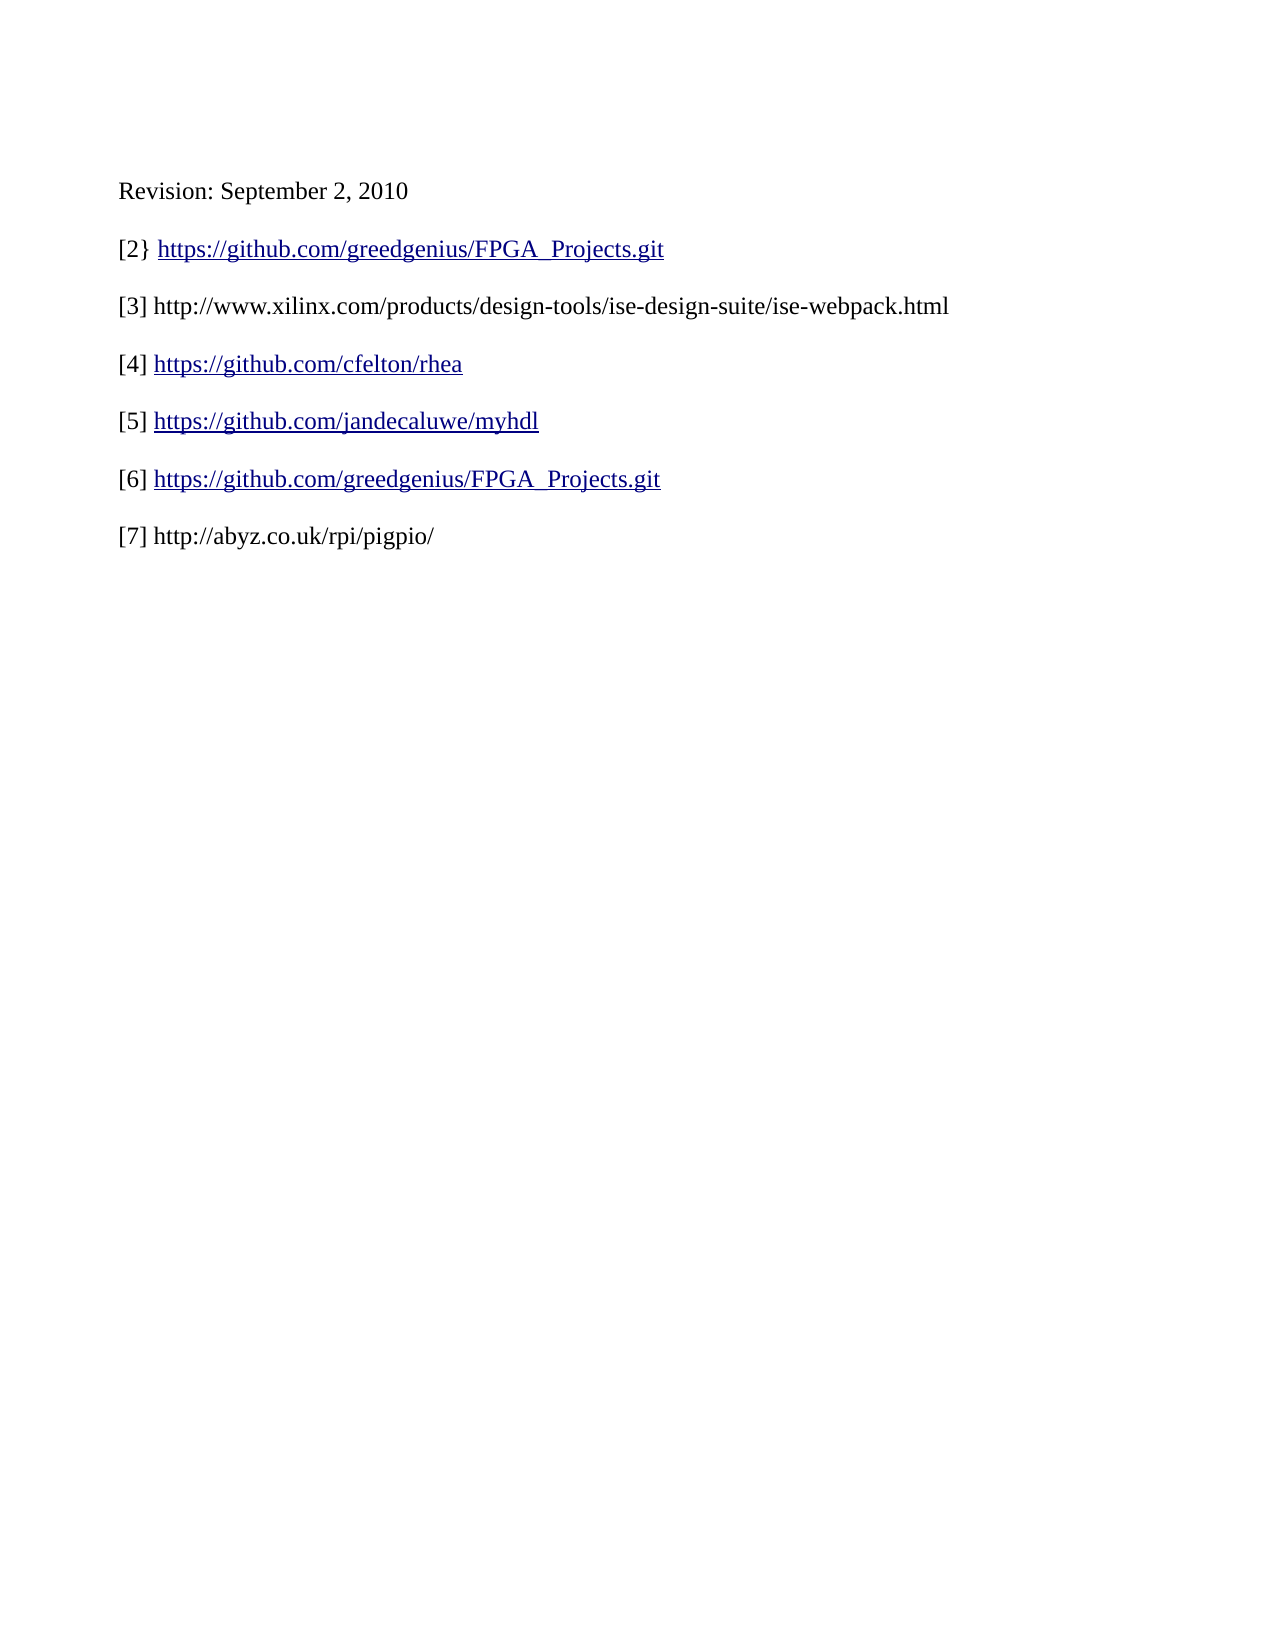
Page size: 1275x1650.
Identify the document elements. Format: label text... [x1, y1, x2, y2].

text [3] http://www.xilinx.com/products/design-tools/ise-design-suite/ise-webpack.html [118, 291, 1157, 320]
text [5] https://github.com/jandecaluwe/myhdl [118, 406, 1157, 435]
text [4] https://github.com/cfelton/rhea [118, 349, 1157, 378]
text [6] https://github.com/greedgenius/FPGA_Projects.git [118, 464, 1157, 493]
text [7] http://abyz.co.uk/rpi/pigpio/ [118, 521, 1157, 550]
text [2} https://github.com/greedgenius/FPGA_Projects.git [118, 234, 1157, 263]
text Revision: September 2, 2010 [118, 176, 1157, 205]
